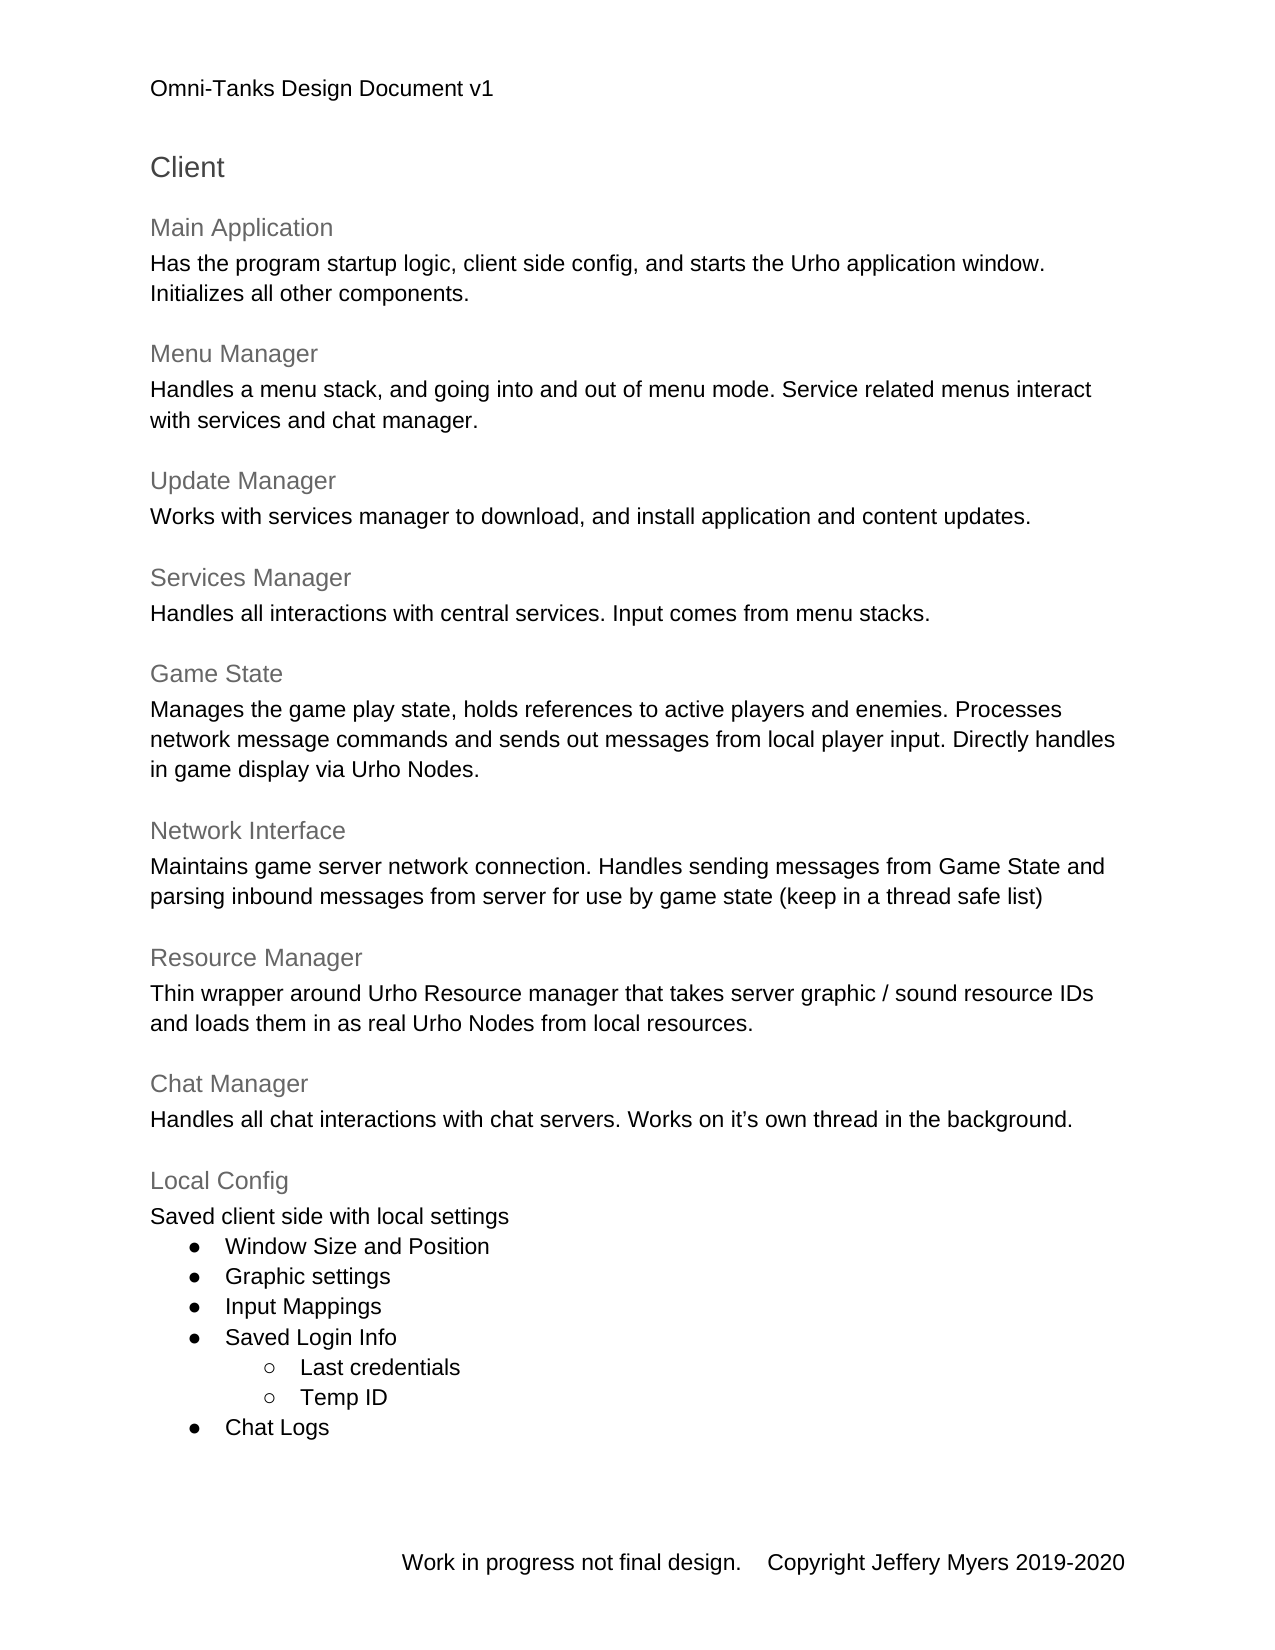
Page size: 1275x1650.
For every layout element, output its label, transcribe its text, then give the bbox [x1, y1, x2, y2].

subtitle Local Config [150, 1166, 1125, 1194]
list Chat Logs [187, 1414, 1125, 1441]
text Handles all interactions with central services. Input comes from menu stacks. [150, 599, 1125, 626]
subtitle Menu Manager [150, 339, 1125, 368]
subtitle Game State [150, 659, 1125, 688]
text Handles a menu stack, and going into and out of menu mode. Service related menus interact with services and chat manager. [150, 376, 1125, 433]
list Input Mappings [187, 1293, 1125, 1320]
subtitle Resource Manager [150, 942, 1125, 971]
subtitle Services Manager [150, 562, 1125, 591]
text Manages the game play state, holds references to active players and enemies. Processes network message commands and sends out messages from local player input. Directly handles in game display via Urho Nodes. [150, 696, 1125, 783]
text Has the program startup logic, client side config, and starts the Urho application window. Initializes all other components. [150, 250, 1125, 306]
subtitle Main Application [150, 213, 1125, 241]
list Last credentials [262, 1354, 1125, 1380]
text Saved client side with local settings [150, 1203, 1125, 1229]
subtitle Client [150, 150, 1125, 183]
list Window Size and Position [187, 1233, 1125, 1259]
list Graphic settings [187, 1263, 1125, 1289]
text Maintains game server network connection. Handles sending messages from Game State and parsing inbound messages from server for use by game state (keep in a thread safe list) [150, 853, 1125, 909]
list Saved Login Info [187, 1323, 1125, 1350]
subtitle Network Interface [150, 816, 1125, 844]
text Handles all chat interactions with chat servers. Works on it’s own thread in the background. [150, 1106, 1125, 1133]
text Works with services manager to download, and install application and content updates. [150, 503, 1125, 529]
subtitle Chat Manager [150, 1069, 1125, 1098]
list Temp ID [262, 1384, 1125, 1410]
subtitle Update Manager [150, 466, 1125, 495]
text Thin wrapper around Urho Resource manager that takes server graphic / sound resource IDs and loads them in as real Urho Nodes from local resources. [150, 979, 1125, 1036]
